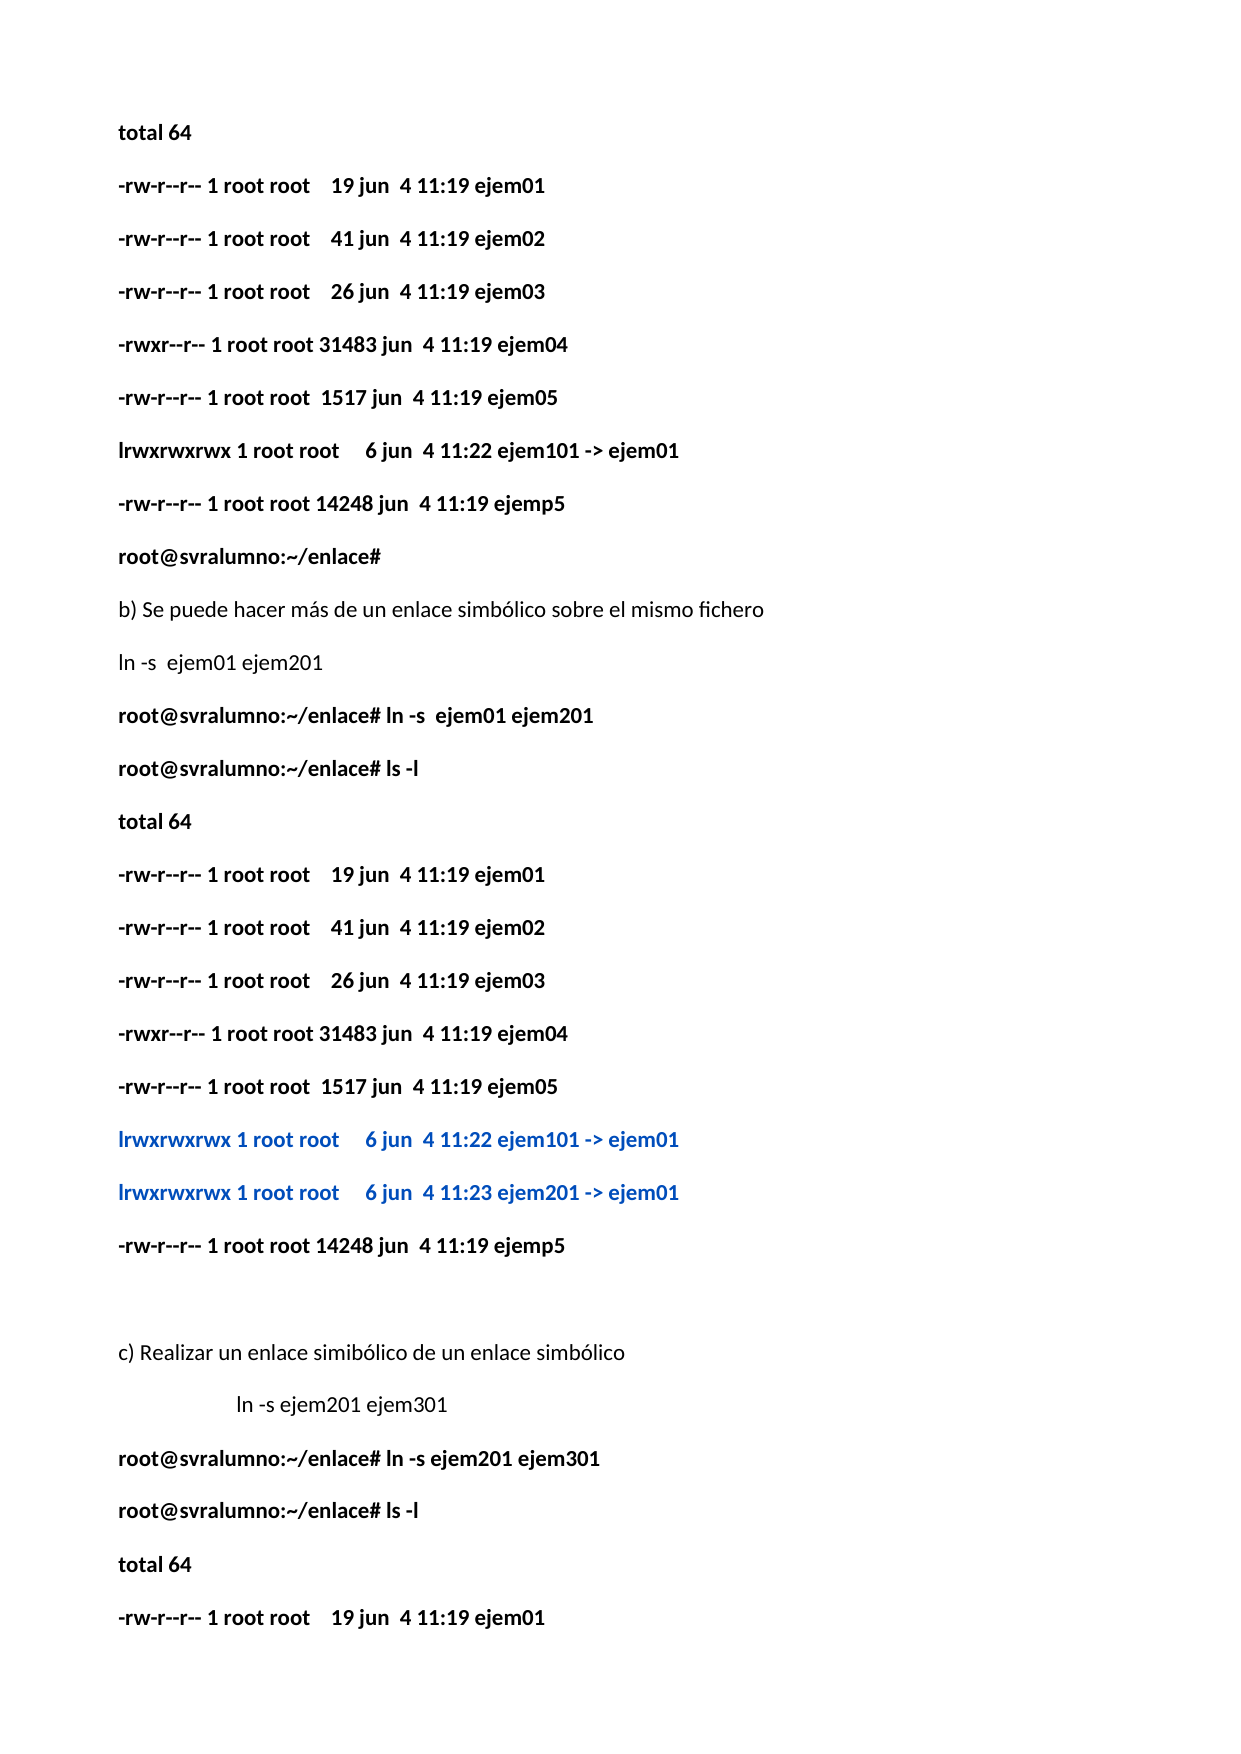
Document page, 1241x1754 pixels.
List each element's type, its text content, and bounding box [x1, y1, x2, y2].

text -rw-r--r-- 1 root root 14248 jun 4 11:19 ejemp5 [118, 1232, 1122, 1259]
text root@svralumno:~/enlace# ln -s ejem201 ejem301 [118, 1444, 1122, 1472]
text -rw-r--r-- 1 root root 26 jun 4 11:19 ejem03 [118, 277, 1122, 305]
text -rwxr--r-- 1 root root 31483 jun 4 11:19 ejem04 [118, 1019, 1122, 1047]
text ln -s ejem01 ejem201 [118, 648, 1122, 676]
text -rw-r--r-- 1 root root 19 jun 4 11:19 ejem01 [118, 171, 1122, 199]
text -rw-r--r-- 1 root root 14248 jun 4 11:19 ejemp5 [118, 489, 1122, 517]
text -rw-r--r-- 1 root root 1517 jun 4 11:19 ejem05 [118, 383, 1122, 411]
text root@svralumno:~/enlace# ls -l [118, 754, 1122, 782]
text -rw-r--r-- 1 root root 19 jun 4 11:19 ejem01 [118, 860, 1122, 888]
text root@svralumno:~/enlace# ls -l [118, 1497, 1122, 1525]
text lrwxrwxrwx 1 root root 6 jun 4 11:22 ejem101 -> ejem01 [118, 1126, 1122, 1153]
text total 64 [118, 807, 1122, 835]
text -rwxr--r-- 1 root root 31483 jun 4 11:19 ejem04 [118, 330, 1122, 358]
text -rw-r--r-- 1 root root 41 jun 4 11:19 ejem02 [118, 913, 1122, 941]
text total 64 [118, 1550, 1122, 1578]
text -rw-r--r-- 1 root root 26 jun 4 11:19 ejem03 [118, 966, 1122, 994]
text -rw-r--r-- 1 root root 41 jun 4 11:19 ejem02 [118, 224, 1122, 252]
text total 64 [118, 118, 1122, 146]
text lrwxrwxrwx 1 root root 6 jun 4 11:23 ejem201 -> ejem01 [118, 1178, 1122, 1207]
text c) Realizar un enlace simibólico de un enlace simbólico [118, 1338, 1122, 1366]
text b) Se puede hacer más de un enlace simbólico sobre el mismo fichero [118, 595, 1122, 623]
text lrwxrwxrwx 1 root root 6 jun 4 11:22 ejem101 -> ejem01 [118, 436, 1122, 464]
text ln -s ejem201 ejem301 [118, 1391, 1122, 1419]
text -rw-r--r-- 1 root root 19 jun 4 11:19 ejem01 [118, 1603, 1122, 1631]
text root@svralumno:~/enlace# ln -s ejem01 ejem201 [118, 701, 1122, 729]
text root@svralumno:~/enlace# [118, 542, 1122, 570]
text -rw-r--r-- 1 root root 1517 jun 4 11:19 ejem05 [118, 1072, 1122, 1101]
